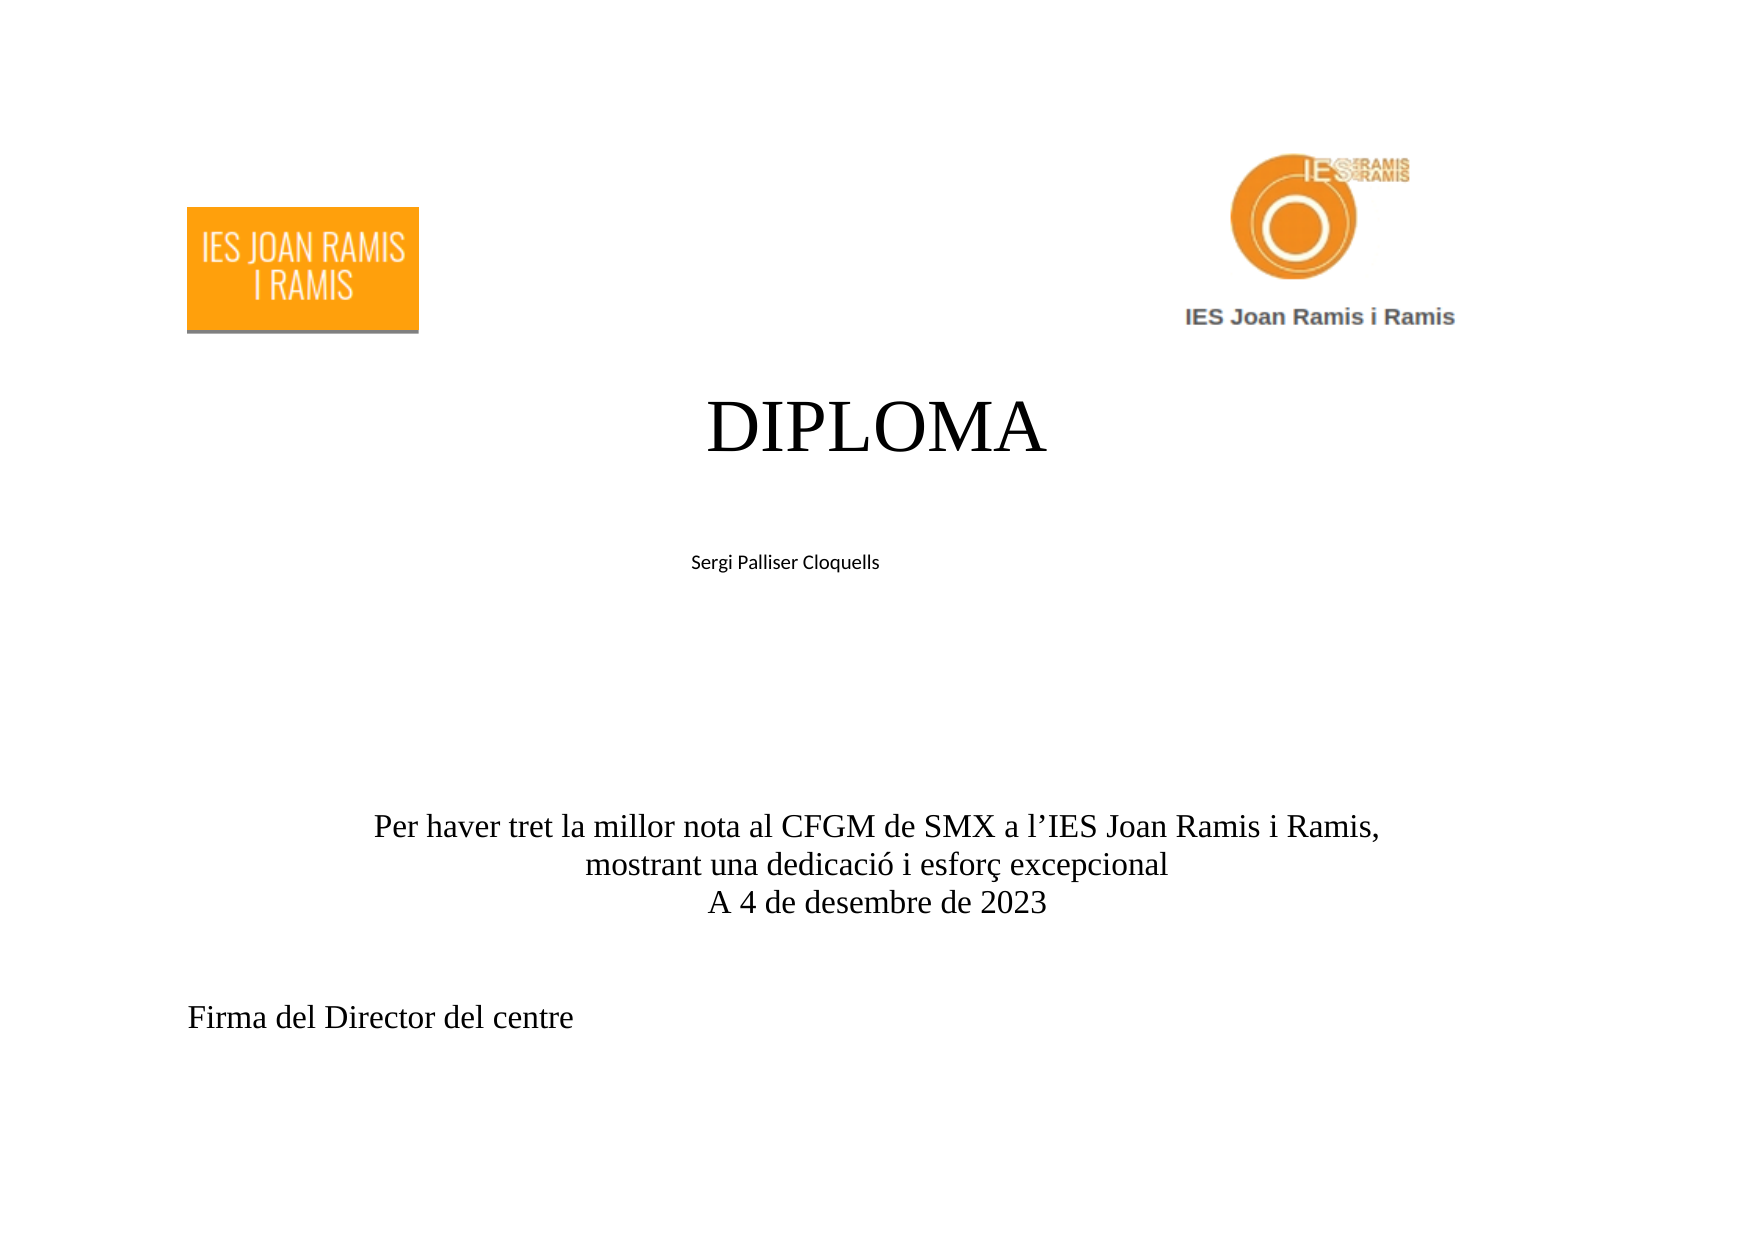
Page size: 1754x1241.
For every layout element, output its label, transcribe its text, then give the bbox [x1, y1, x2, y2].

text DIPLOMA [187, 382, 1566, 468]
picture [187, 207, 419, 330]
text A 4 de desembre de 2023 [187, 883, 1566, 921]
text Sergi Palliser Cloquells [691, 549, 1134, 574]
text Per haver tret la millor nota al CFGM de SMX a l’IES Joan Ramis i Ramis, [187, 806, 1566, 844]
text mostrant una dedicació i esforç excepcional [187, 844, 1566, 883]
text Firma del Director del centre [187, 998, 1566, 1036]
picture [1162, 150, 1480, 336]
